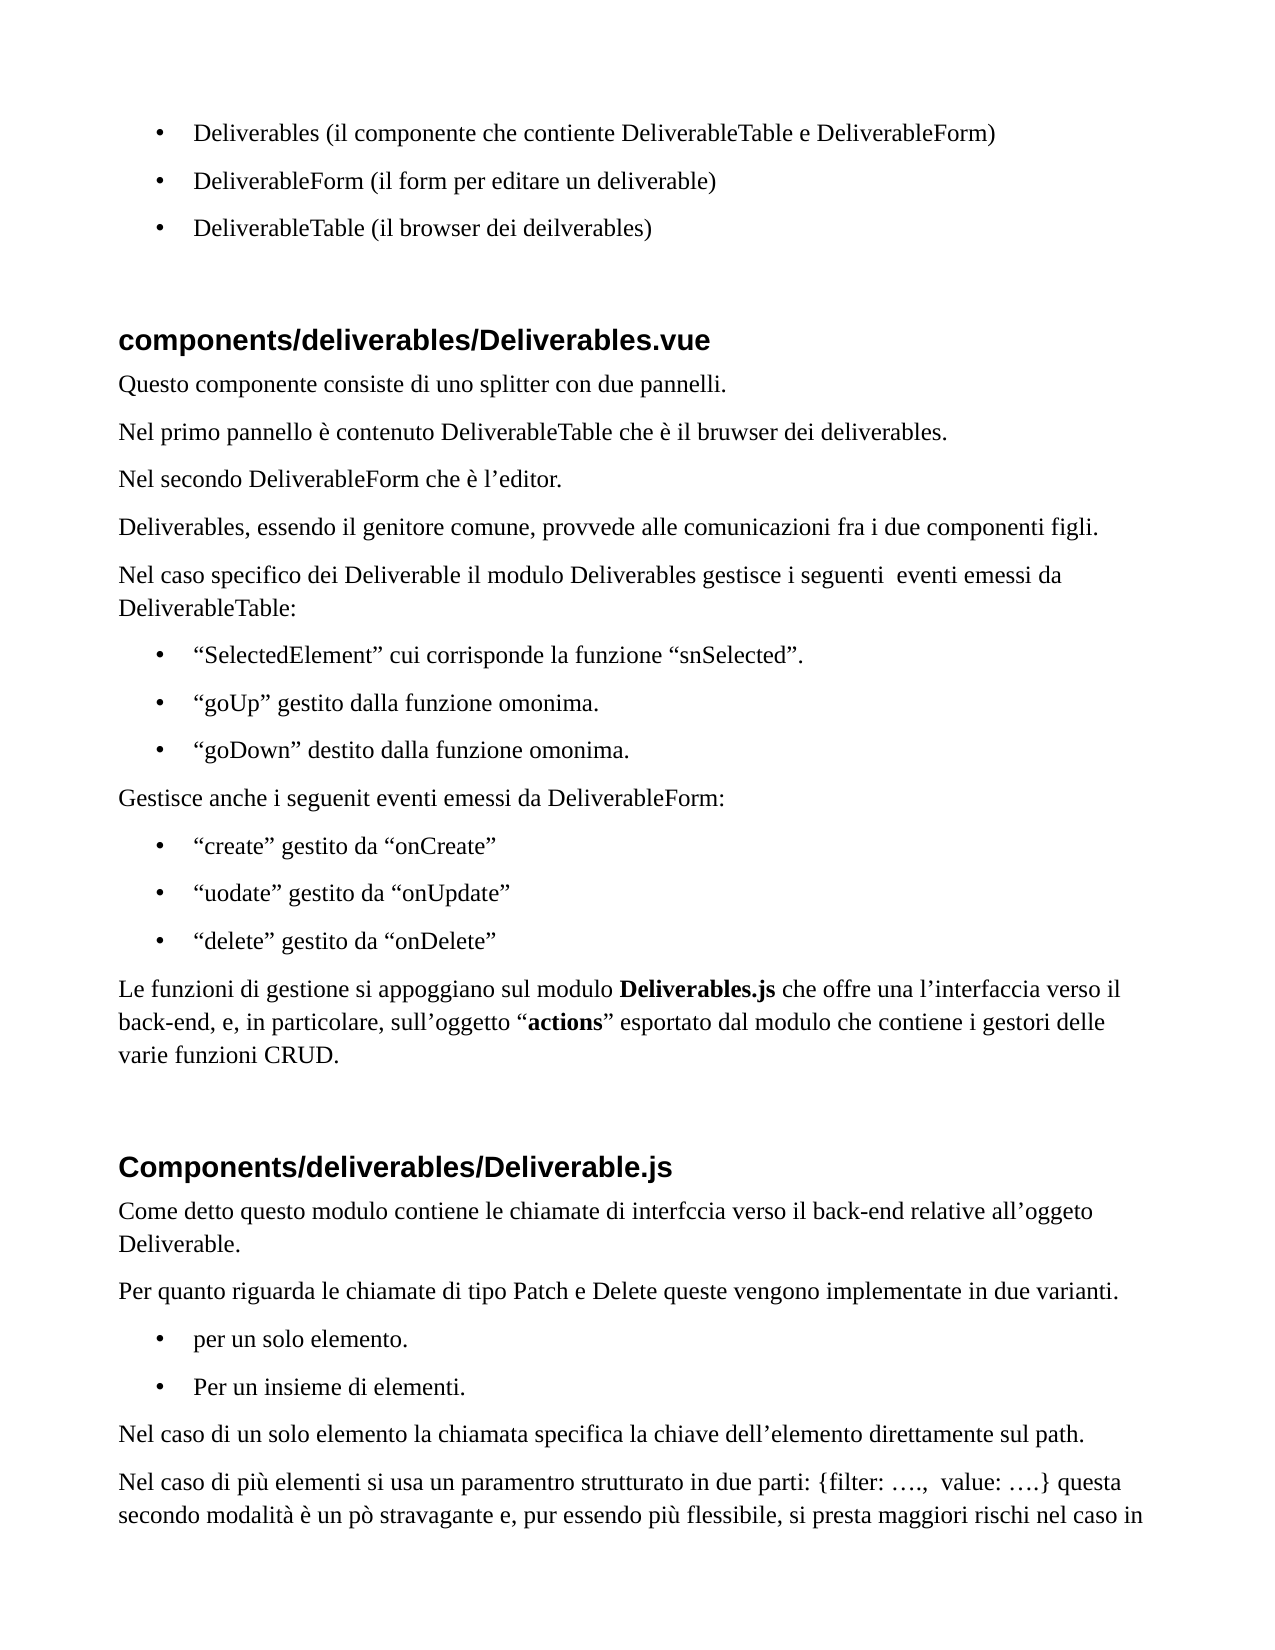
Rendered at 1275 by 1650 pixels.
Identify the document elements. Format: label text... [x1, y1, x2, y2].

list Deliverables (il componente che contiente DeliverableTable e DeliverableForm) [156, 118, 1157, 147]
text Per quanto riguarda le chiamate di tipo Patch e Delete queste vengono implementate in due varianti. [118, 1276, 1157, 1305]
list “delete” gestito da “onDelete” [156, 926, 1157, 955]
list DeliverableForm (il form per editare un deliverable) [156, 166, 1157, 194]
list per un solo elemento. [156, 1324, 1157, 1353]
text Deliverables, essendo il genitore comune, provvede alle comunicazioni fra i due componenti figli. [118, 512, 1157, 541]
list “goDown” destito dalla funzione omonima. [156, 736, 1157, 764]
text Nel caso specifico dei Deliverable il modulo Deliverables gestisce i seguenti eventi emessi da DeliverableTable: [118, 560, 1157, 622]
list DeliverableTable (il browser dei deilverables) [156, 213, 1157, 242]
list Per un insieme di elementi. [156, 1372, 1157, 1400]
text Nel caso di più elementi si usa un paramentro strutturato in due parti: {filter: …., value: ….} questa secondo modalità è un pò stravagante e, pur essendo più flessibile, si presta maggiori rischi nel caso in [118, 1467, 1157, 1528]
list “uodate” gestito da “onUpdate” [156, 878, 1157, 907]
text Nel secondo DeliverableForm che è l’editor. [118, 464, 1157, 493]
text Gestisce anche i seguenit eventi emessi da DeliverableForm: [118, 783, 1157, 812]
text Come detto questo modulo contiene le chiamate di interfccia verso il back-end relative all’oggeto Deliverable. [118, 1196, 1157, 1257]
text Nel caso di un solo elemento la chiamata specifica la chiave dell’elemento direttamente sul path. [118, 1419, 1157, 1448]
text Nel primo pannello è contenuto DeliverableTable che è il bruwser dei deliverables. [118, 417, 1157, 446]
list “goUp” gestito dalla funzione omonima. [156, 688, 1157, 717]
subtitle components/deliverables/Deliverables.vue [118, 323, 1157, 357]
text Questo componente consiste di uno splitter con due pannelli. [118, 369, 1157, 398]
list “SelectedElement” cui corrisponde la funzione “snSelected”. [156, 640, 1157, 669]
subtitle Components/deliverables/Deliverable.js [118, 1149, 1157, 1183]
text Le funzioni di gestione si appoggiano sul modulo Deliverables.js che offre una l’interfaccia verso il back-end, e, in particolare, sull’oggetto “actions” esportato dal modulo che contiene i gestori delle varie funzioni CRUD. [118, 974, 1157, 1068]
list “create” gestito da “onCreate” [156, 831, 1157, 859]
